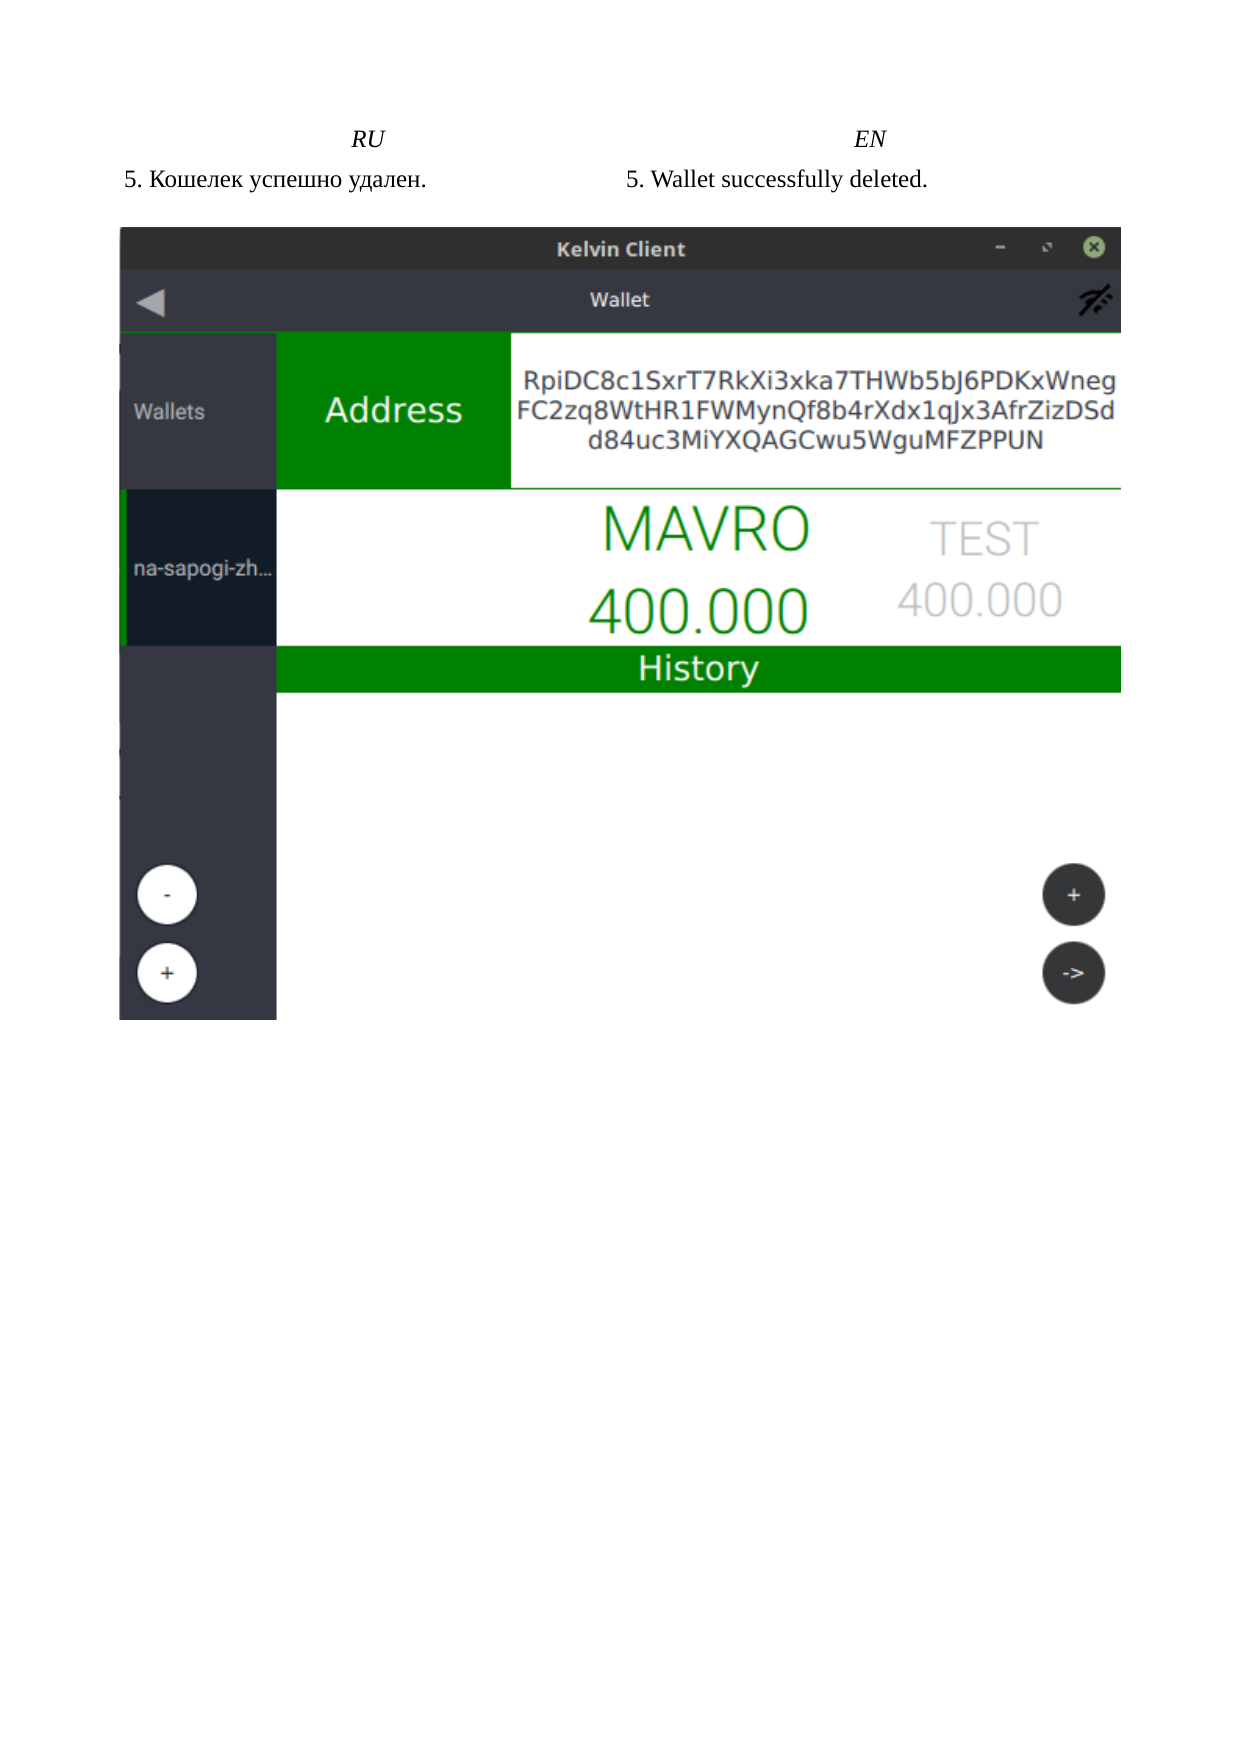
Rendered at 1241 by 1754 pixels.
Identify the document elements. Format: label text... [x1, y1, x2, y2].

table_cell 5. Кошелек успешно удален. [118, 158, 620, 198]
picture [119, 227, 1121, 1020]
table_header RU [118, 118, 620, 158]
table_header EN [620, 118, 1122, 158]
table_cell 5. Wallet successfully deleted. [620, 158, 1122, 198]
